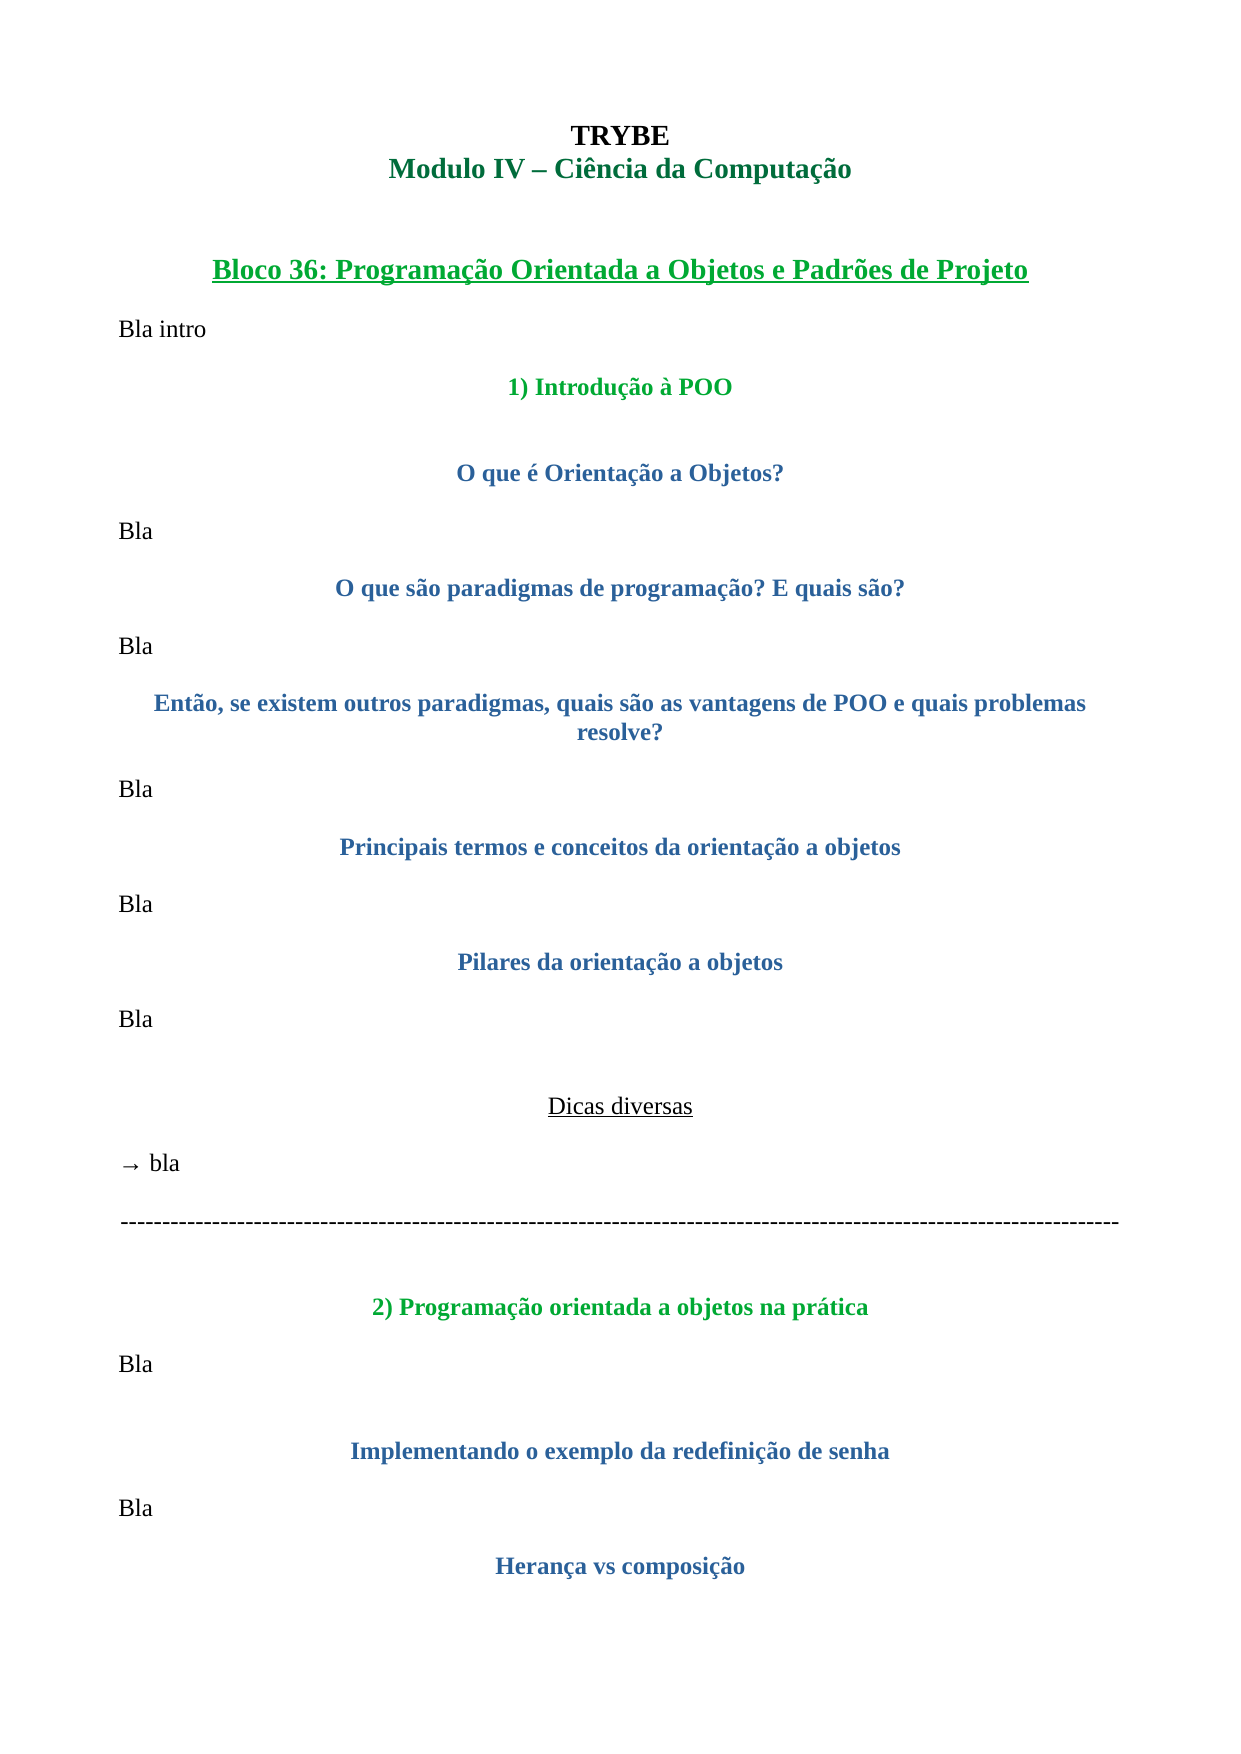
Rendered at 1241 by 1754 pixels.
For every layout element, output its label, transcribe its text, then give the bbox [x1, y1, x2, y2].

text Bla intro [118, 314, 1122, 343]
text Bla [118, 516, 1122, 544]
text Bla [118, 889, 1122, 918]
text O que é Orientação a Objetos? [118, 458, 1122, 487]
text 2) Programação orientada a objetos na prática [118, 1292, 1122, 1321]
text ------------------------------------------------------------------------------------------------------------------------ [118, 1206, 1122, 1234]
text O que são paradigmas de programação? E quais são? [118, 573, 1122, 602]
text Bla [118, 1493, 1122, 1522]
text Implementando o exemplo da redefinição de senha [118, 1436, 1122, 1464]
text Bla [118, 1004, 1122, 1033]
text Bloco 36: Programação Orientada a Objetos e Padrões de Projeto [118, 252, 1122, 286]
text Pilares da orientação a objetos [118, 947, 1122, 976]
text Modulo IV – Ciência da Computação [118, 152, 1122, 185]
text Bla [118, 631, 1122, 659]
text Então, se existem outros paradigmas, quais são as vantagens de POO e quais problemas resolve? [118, 688, 1122, 746]
text Herança vs composição [118, 1551, 1122, 1579]
text 1) Introdução à POO [118, 372, 1122, 401]
text Bla [118, 774, 1122, 803]
text TRYBE [118, 118, 1122, 152]
text Principais termos e conceitos da orientação a objetos [118, 832, 1122, 861]
text Dicas diversas [118, 1091, 1122, 1119]
text → bla [118, 1148, 1122, 1177]
text Bla [118, 1349, 1122, 1378]
